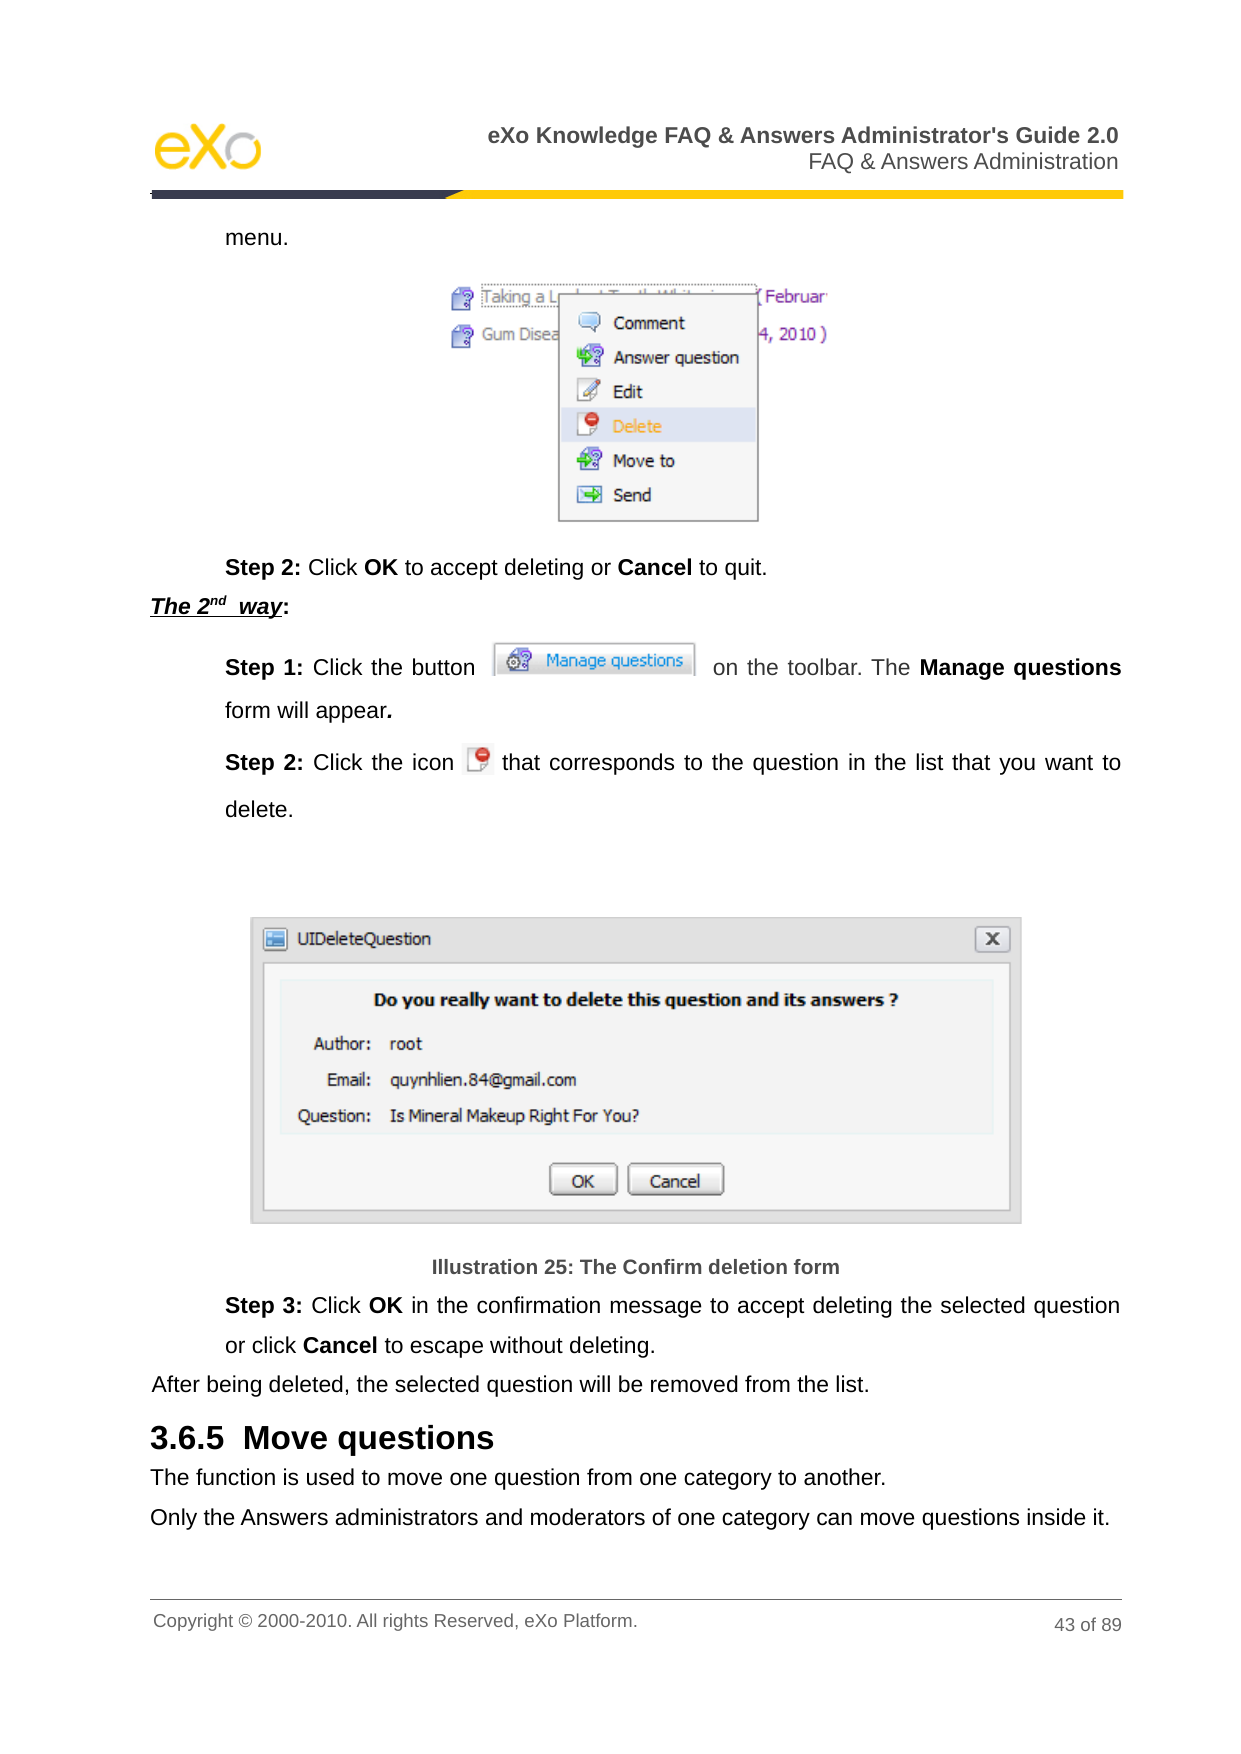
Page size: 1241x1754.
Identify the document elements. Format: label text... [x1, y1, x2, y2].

list Illustration 25: The Confirm deletion form [204, 910, 1068, 1279]
picture [151, 190, 1124, 199]
picture [461, 743, 495, 775]
picture [444, 270, 828, 533]
list menu. [187, 223, 1122, 250]
list Step 1: Click the button on the toolbar. The Manage questions form will appear. [187, 633, 1122, 723]
list After being deleted, the selected question will be removed from the list. [114, 1371, 1122, 1398]
list Step 2: Click the iconthat corresponds to the question in the list that you want to delete. [187, 736, 1122, 822]
text The 2nd way: [150, 593, 1122, 619]
picture [491, 640, 697, 676]
subtitle Move questions [150, 1418, 1122, 1457]
text Only the Answers administrators and moderators of one category can move questions inside it. [150, 1504, 1122, 1530]
picture [250, 917, 1022, 1224]
text The function is used to move one question from one category to another. [150, 1464, 1122, 1491]
list Step 3: Click OK in the confirmation message to accept deleting the selected question or click Cancel to escape without deleting. [187, 835, 1122, 1358]
list Step 2: Click OK to accept deleting or Cancel to quit. [187, 263, 1122, 580]
picture [155, 123, 262, 170]
